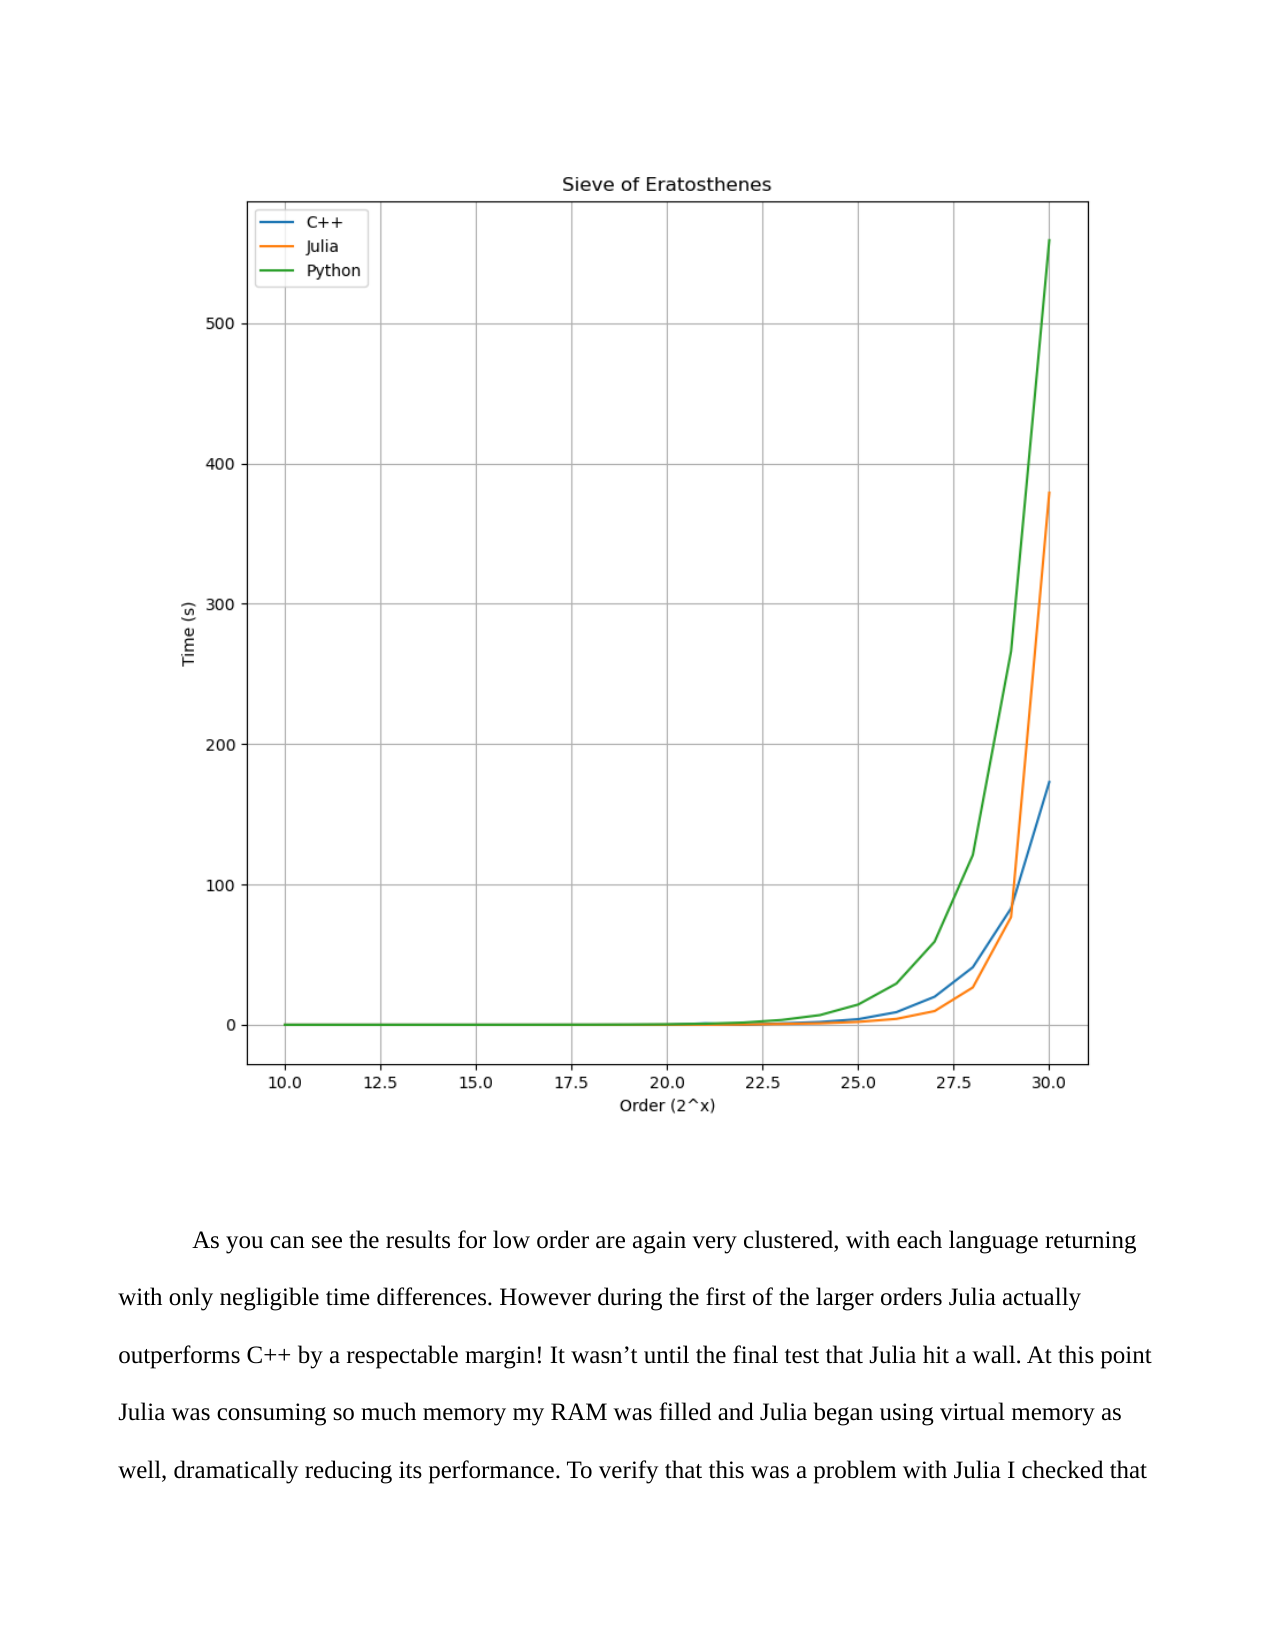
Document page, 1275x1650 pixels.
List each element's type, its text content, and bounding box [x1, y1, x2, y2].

picture [156, 138, 1119, 1139]
text As you can see the results for low order are again very clustered, with each language returning with only negligible time differences. However during the first of the larger orders Julia actually outperforms C++ by a respectable margin! It wasn’t until the final test that Julia hit a wall. At this point Julia was consuming so much memory my RAM was filled and Julia began using virtual memory as well, dramatically reducing its performance. To verify that this was a problem with Julia I checked that [118, 1225, 1157, 1483]
